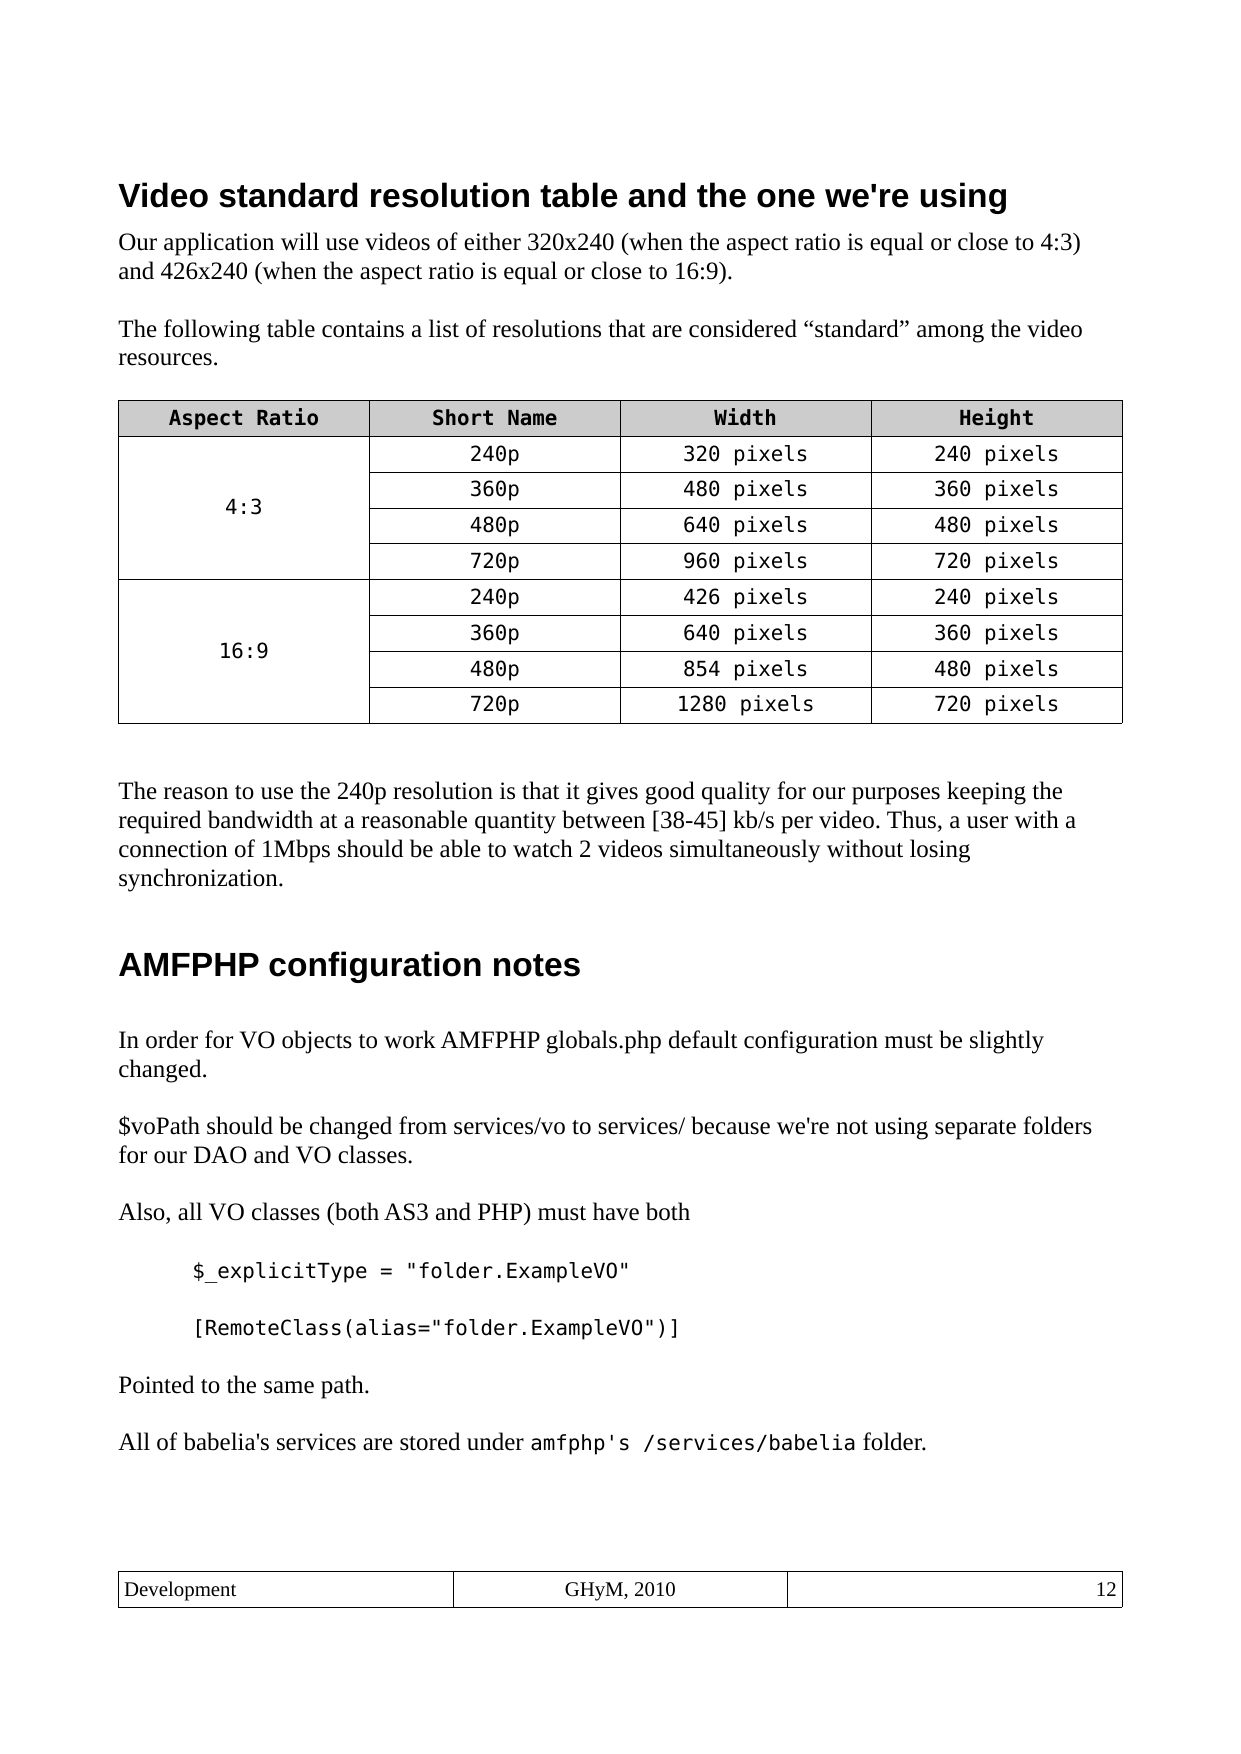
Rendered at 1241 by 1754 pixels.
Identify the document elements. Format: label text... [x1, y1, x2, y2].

table_cell 854 pixels [621, 652, 871, 687]
table_cell 480 pixels [872, 652, 1122, 687]
table_header Short Name [370, 401, 620, 436]
table_cell 1280 pixels [621, 688, 871, 722]
table_cell 480 pixels [621, 473, 871, 507]
text All of babelia's services are stored under amfphp's /services/babelia folder. [118, 1427, 1122, 1456]
table_cell 720p [370, 688, 620, 722]
text Also, all VO classes (both AS3 and PHP) must have both [118, 1197, 1122, 1226]
table_cell 320 pixels [621, 437, 871, 472]
table_cell 240 pixels [872, 437, 1122, 472]
table_cell 480p [370, 509, 620, 543]
text $_explicitType = "folder.ExampleVO" [118, 1255, 1122, 1284]
table_cell 426 pixels [621, 580, 871, 615]
subtitle Video standard resolution table and the one we're using [118, 176, 1122, 215]
table_cell 4:3 [119, 437, 369, 579]
text for our DAO and VO classes. [118, 1140, 1122, 1169]
table_cell 16:9 [119, 580, 369, 722]
table_header Height [872, 401, 1122, 436]
text Our application will use videos of either 320x240 (when the aspect ratio is equal or close to 4:3) and 426x240 (when the aspect ratio is equal or close to 16:9). [118, 227, 1122, 285]
table_cell 960 pixels [621, 544, 871, 579]
table_cell 360p [370, 473, 620, 507]
table_cell 720p [370, 544, 620, 579]
text The following table contains a list of resolutions that are considered “standard” among the video resources. [118, 314, 1122, 371]
text Pointed to the same path. [118, 1370, 1122, 1399]
table_header Aspect Ratio [119, 401, 369, 436]
text In order for VO objects to work AMFPHP globals.php default configuration must be slightly changed. [118, 1025, 1122, 1082]
table_cell 480 pixels [872, 509, 1122, 543]
text [RemoteClass(alias="folder.ExampleVO")] [118, 1312, 1122, 1341]
table_cell 720 pixels [872, 544, 1122, 579]
table_cell 360 pixels [872, 616, 1122, 651]
table_cell 240p [370, 437, 620, 472]
text $voPath should be changed from services/vo to services/ because we're not using separate folders [118, 1111, 1122, 1140]
table_cell 640 pixels [621, 509, 871, 543]
table_cell 240p [370, 580, 620, 615]
table_cell 360p [370, 616, 620, 651]
table_cell 240 pixels [872, 580, 1122, 615]
table_cell 480p [370, 652, 620, 687]
table_cell 360 pixels [872, 473, 1122, 507]
subtitle AMFPHP configuration notes [118, 945, 1122, 984]
table_header Width [621, 401, 871, 436]
table_cell 640 pixels [621, 616, 871, 651]
table_cell 720 pixels [872, 688, 1122, 722]
text The reason to use the 240p resolution is that it gives good quality for our purposes keeping the required bandwidth at a reasonable quantity between [38-45] kb/s per video. Thus, a user with a connection of 1Mbps should be able to watch 2 videos simultaneously without losing synchronization. [118, 776, 1122, 891]
